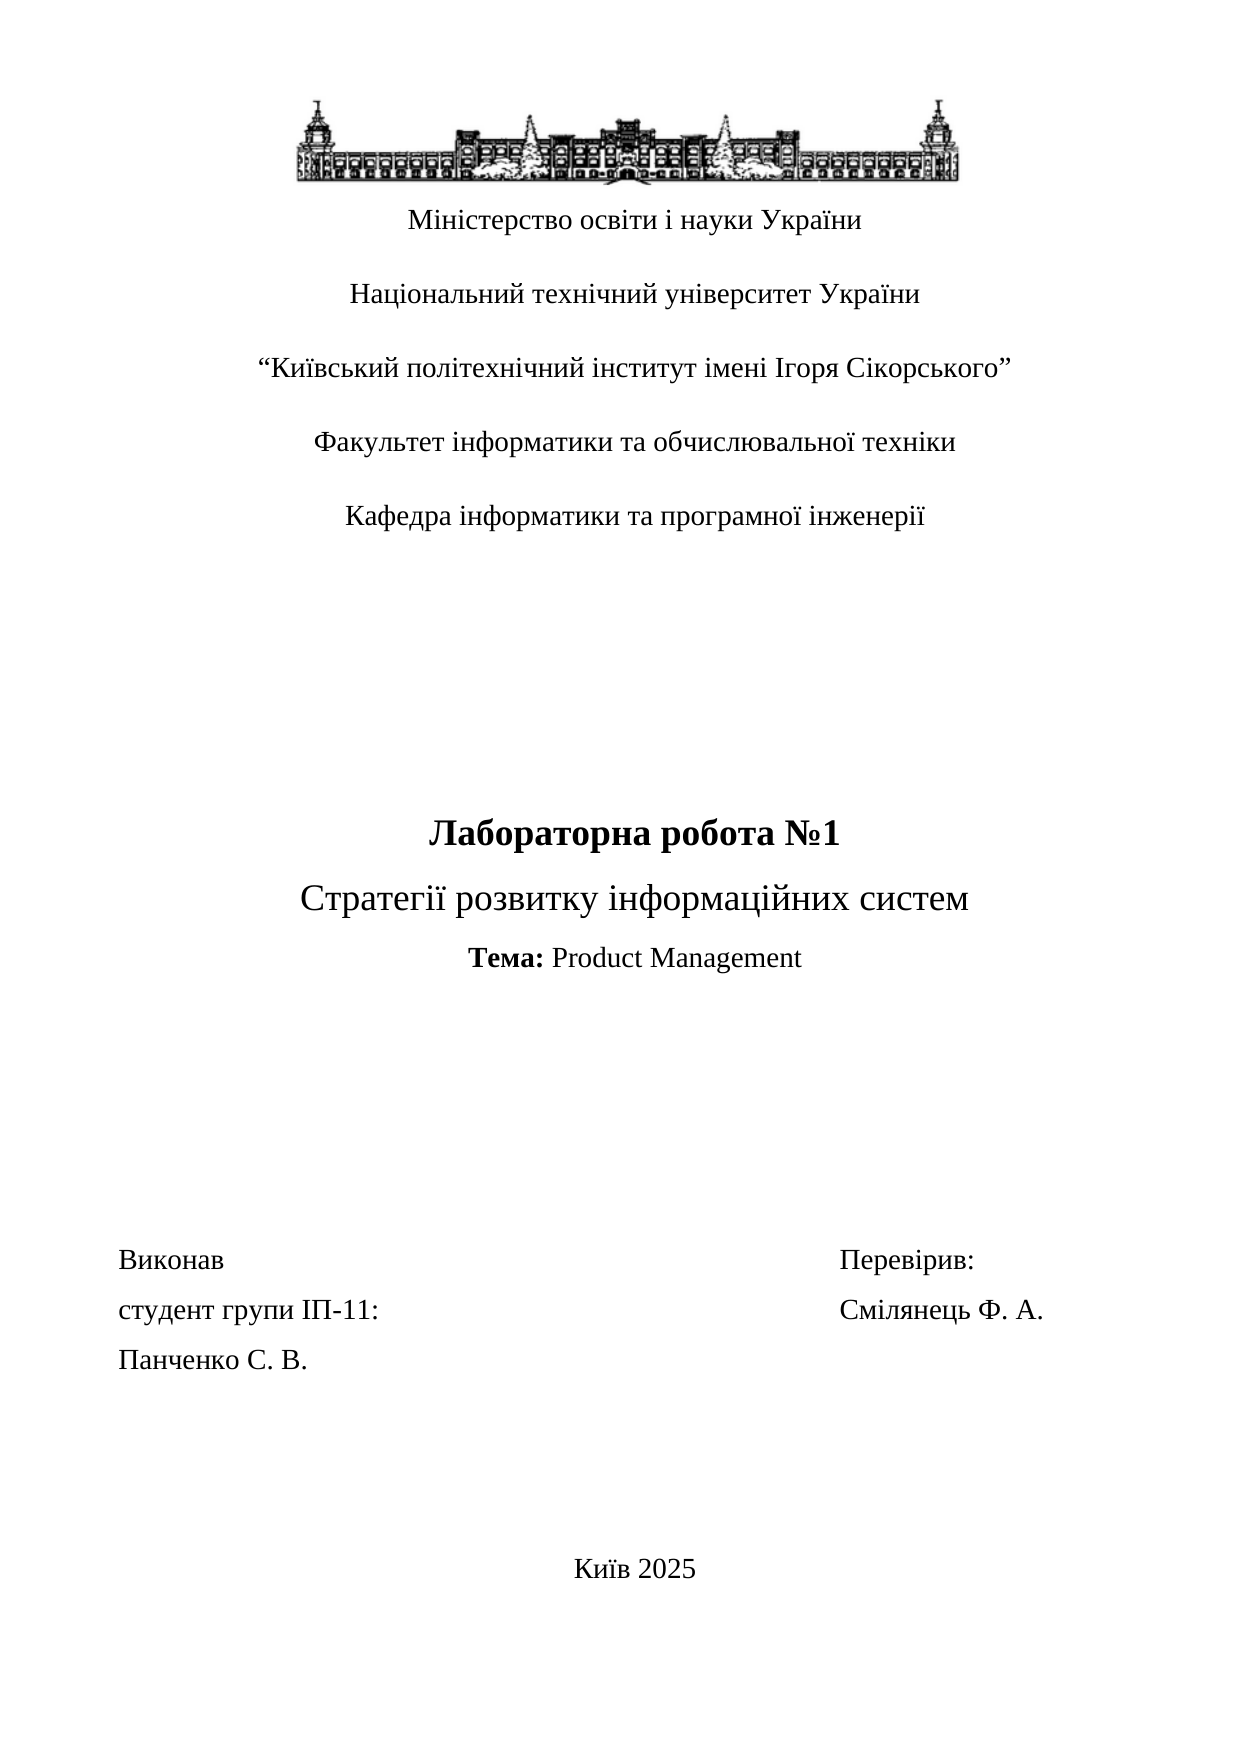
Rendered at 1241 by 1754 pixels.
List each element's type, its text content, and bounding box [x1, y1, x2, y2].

text Факультет інформатики та обчислювальної техніки [118, 424, 1152, 458]
text Міністерство освіти і науки України [118, 202, 1152, 236]
text Стратегії розвитку інформаційних систем [118, 875, 1152, 918]
picture [259, 88, 1010, 189]
text Панченко С. В. [118, 1342, 1152, 1376]
text Кафедра інформатики та програмної інженерії [118, 498, 1152, 532]
text Тема: Product Management [118, 940, 1152, 973]
text Київ 2025 [118, 1551, 1152, 1585]
text Виконав Перевірив: [118, 1242, 1152, 1275]
text Лабораторна робота №1 [118, 811, 1152, 854]
text Національний технічний університет України [118, 276, 1152, 310]
text студент групи ІП-11: Смілянець Ф. А. [118, 1292, 1152, 1326]
text “Київський політехнічний інститут імені Ігоря Сікорського” [118, 350, 1152, 384]
